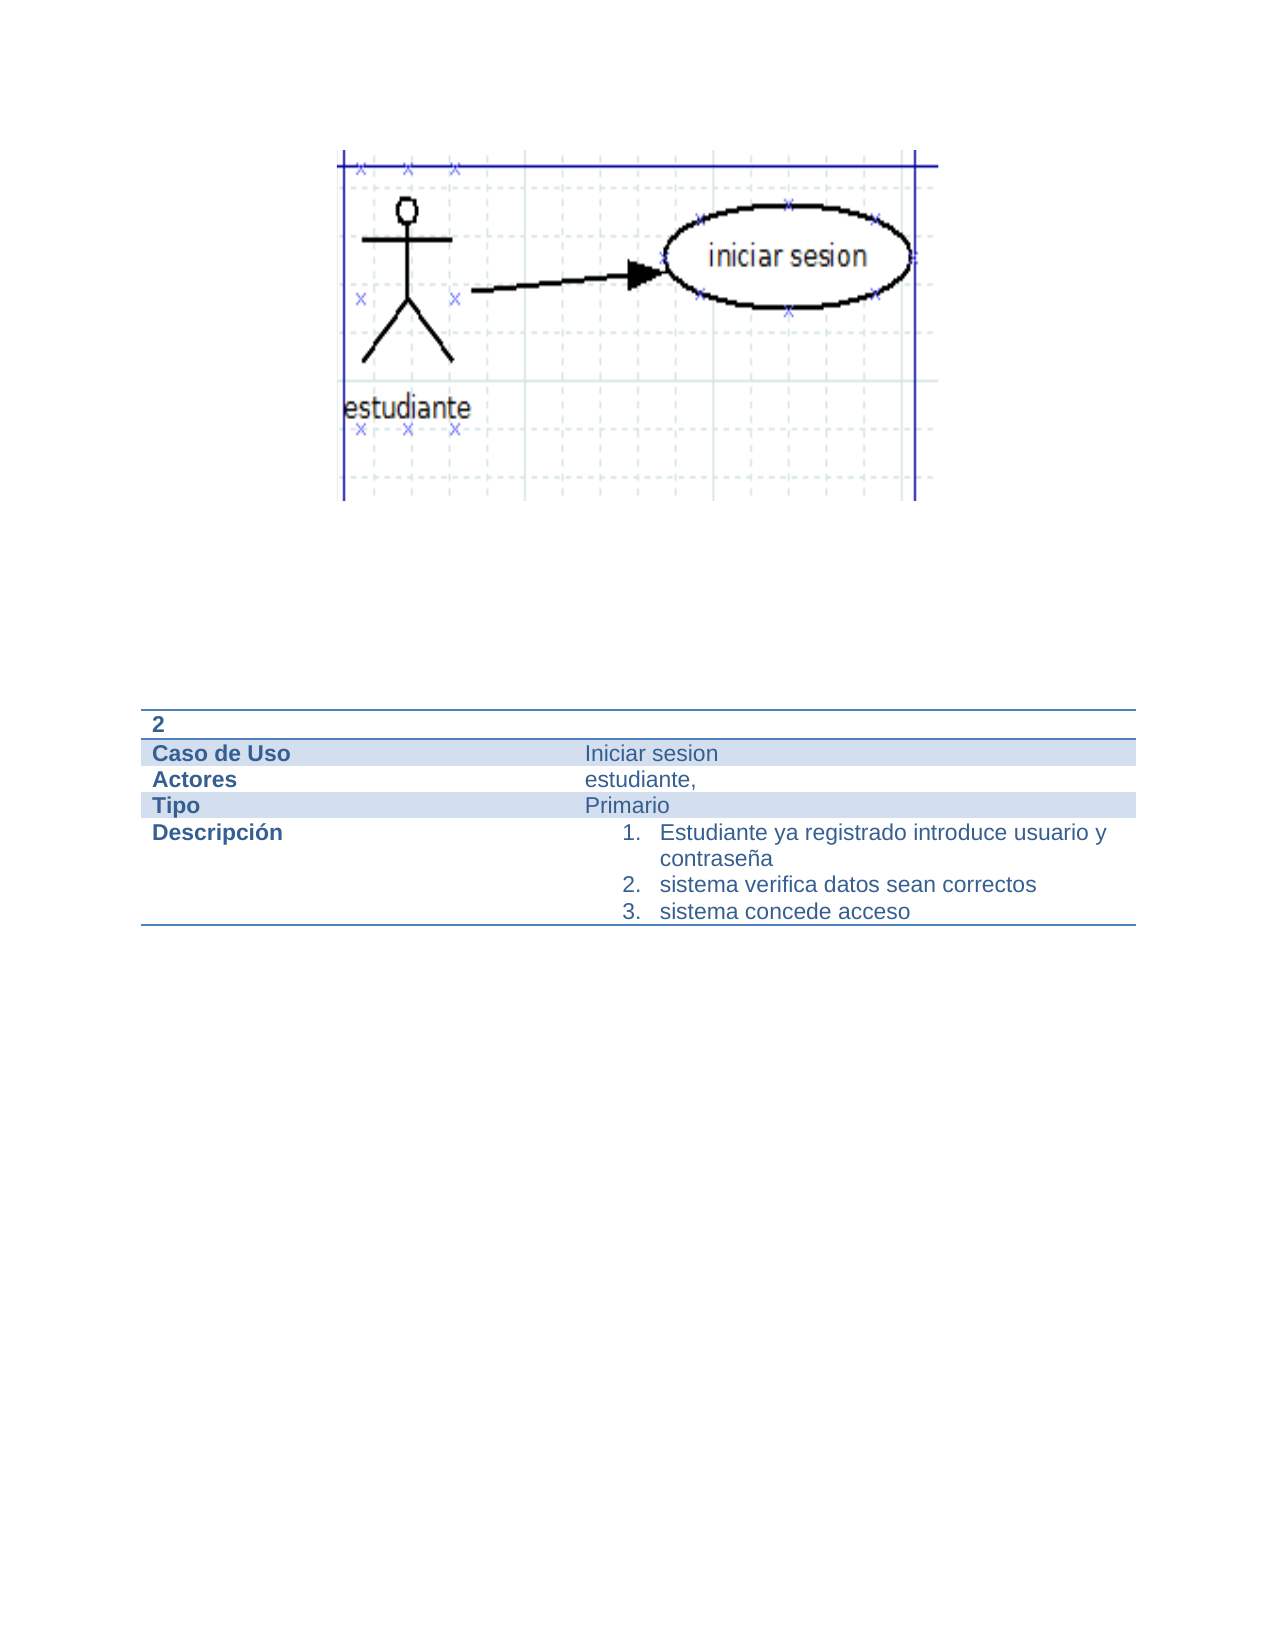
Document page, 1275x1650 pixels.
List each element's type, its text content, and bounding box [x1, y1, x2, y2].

table_cell Iniciar sesion [573, 740, 1136, 766]
table_cell Primario [573, 792, 1136, 818]
table_cell estudiante, [573, 766, 1136, 792]
table_header 2 [141, 711, 1136, 737]
table_cell Actores [141, 766, 573, 792]
table_cell Estudiante ya registrado introduce usuario y contraseña sistema verifica datos sean correctos sistema concede acceso [573, 819, 1136, 924]
table_cell Tipo [141, 792, 573, 818]
table_cell Caso de Uso [141, 740, 573, 766]
table_cell Descripción [141, 819, 573, 924]
picture [336, 150, 939, 501]
